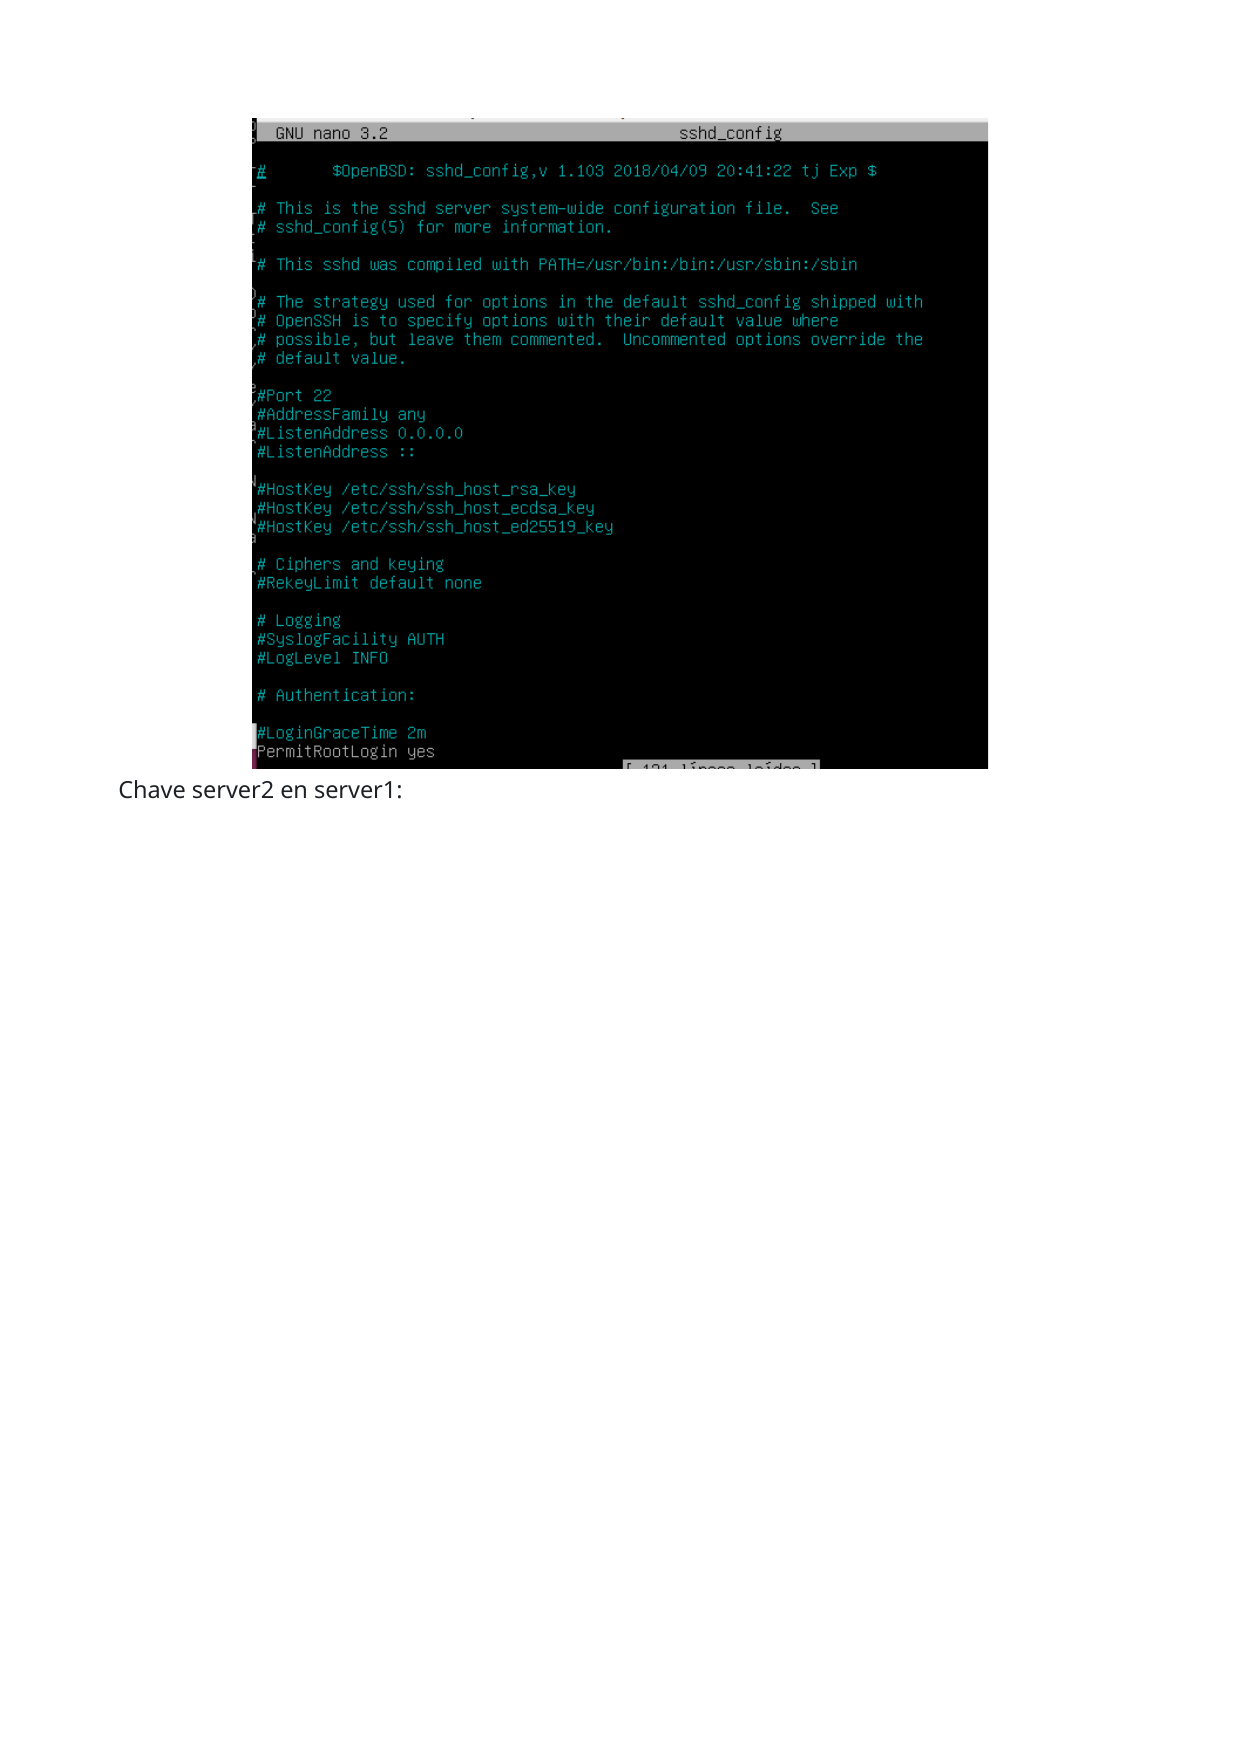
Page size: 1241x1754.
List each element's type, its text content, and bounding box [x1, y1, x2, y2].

picture [252, 118, 989, 769]
text Chave server2 en server1: [118, 118, 1122, 806]
